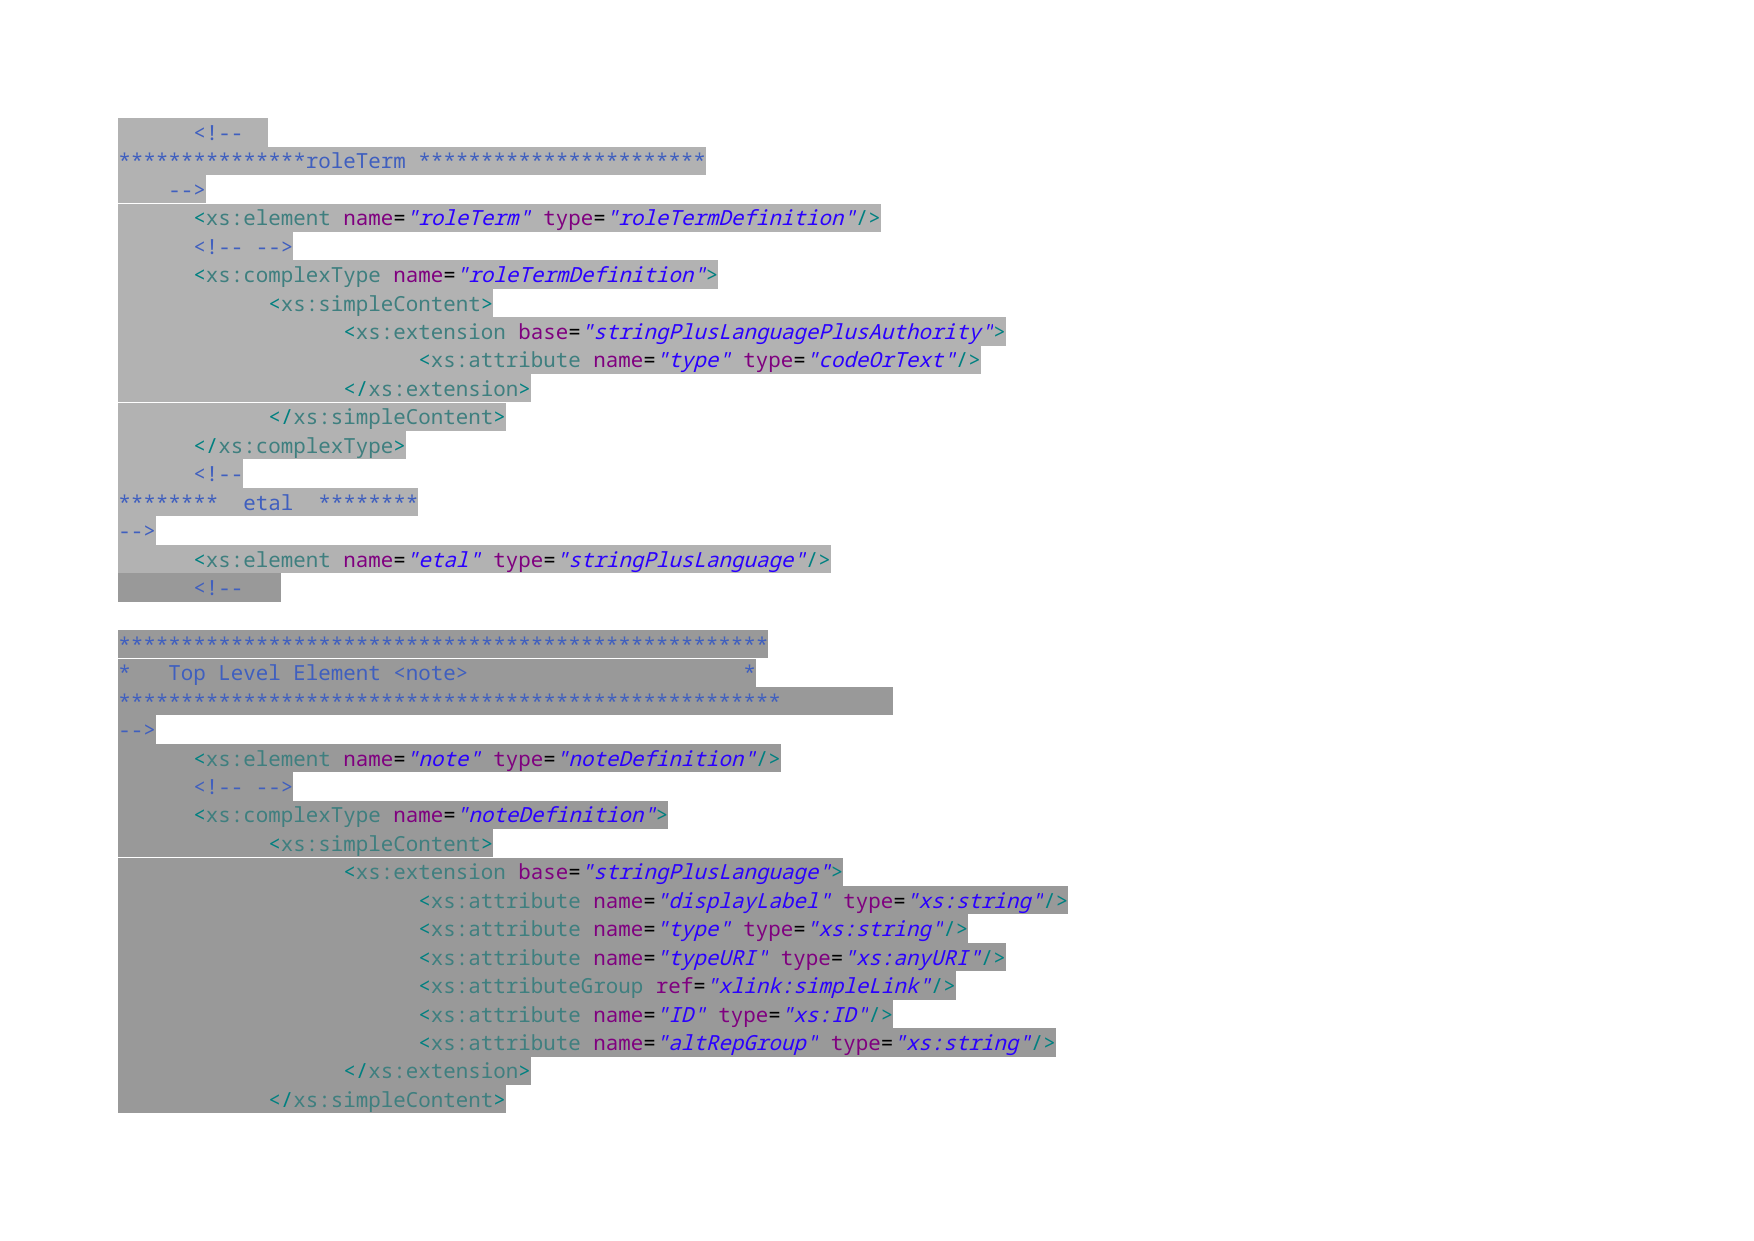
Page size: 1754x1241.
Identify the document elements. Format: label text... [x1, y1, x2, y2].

text </xs:extension> [118, 1057, 1636, 1085]
text <xs:attribute name="altRepGroup" type="xs:string"/> [118, 1028, 1636, 1057]
text <xs:complexType name="roleTermDefinition"> [118, 260, 1636, 289]
text </xs:complexType> [118, 431, 1636, 459]
text <xs:attribute name="displayLabel" type="xs:string"/> [118, 886, 1636, 914]
text </xs:extension> [118, 374, 1636, 402]
text ******** etal ******** [118, 488, 1636, 516]
text <!-- --> [118, 232, 1636, 260]
text <xs:element name="etal" type="stringPlusLanguage"/> [118, 545, 1636, 573]
text --> [118, 516, 1636, 545]
text ***************************************************** [118, 687, 1636, 715]
text <!-- --> [118, 772, 1636, 801]
text * Top Level Element <note> * [118, 658, 1636, 687]
text <xs:attributeGroup ref="xlink:simpleLink"/> [118, 971, 1636, 1000]
text <xs:attribute name="typeURI" type="xs:anyURI"/> [118, 943, 1636, 971]
text <xs:attribute name="type" type="codeOrText"/> [118, 346, 1636, 374]
text ***************roleTerm *********************** [118, 147, 1636, 175]
text <xs:simpleContent> [118, 829, 1636, 857]
text <xs:simpleContent> [118, 289, 1636, 317]
text </xs:simpleContent> [118, 1085, 1636, 1113]
text <xs:extension base="stringPlusLanguagePlusAuthority"> [118, 317, 1636, 346]
text <xs:element name="note" type="noteDefinition"/> [118, 744, 1636, 772]
text **************************************************** [118, 630, 1636, 658]
text <xs:element name="roleTerm" type="roleTermDefinition"/> [118, 203, 1636, 232]
text </xs:simpleContent> [118, 402, 1636, 431]
text <!-- [118, 573, 1636, 602]
text <!-- [118, 118, 1636, 147]
text <xs:attribute name="type" type="xs:string"/> [118, 914, 1636, 943]
text <xs:attribute name="ID" type="xs:ID"/> [118, 1000, 1636, 1028]
text <!-- [118, 459, 1636, 488]
text <xs:extension base="stringPlusLanguage"> [118, 857, 1636, 886]
text --> [118, 175, 1636, 203]
text --> [118, 715, 1636, 744]
text <xs:complexType name="noteDefinition"> [118, 801, 1636, 829]
